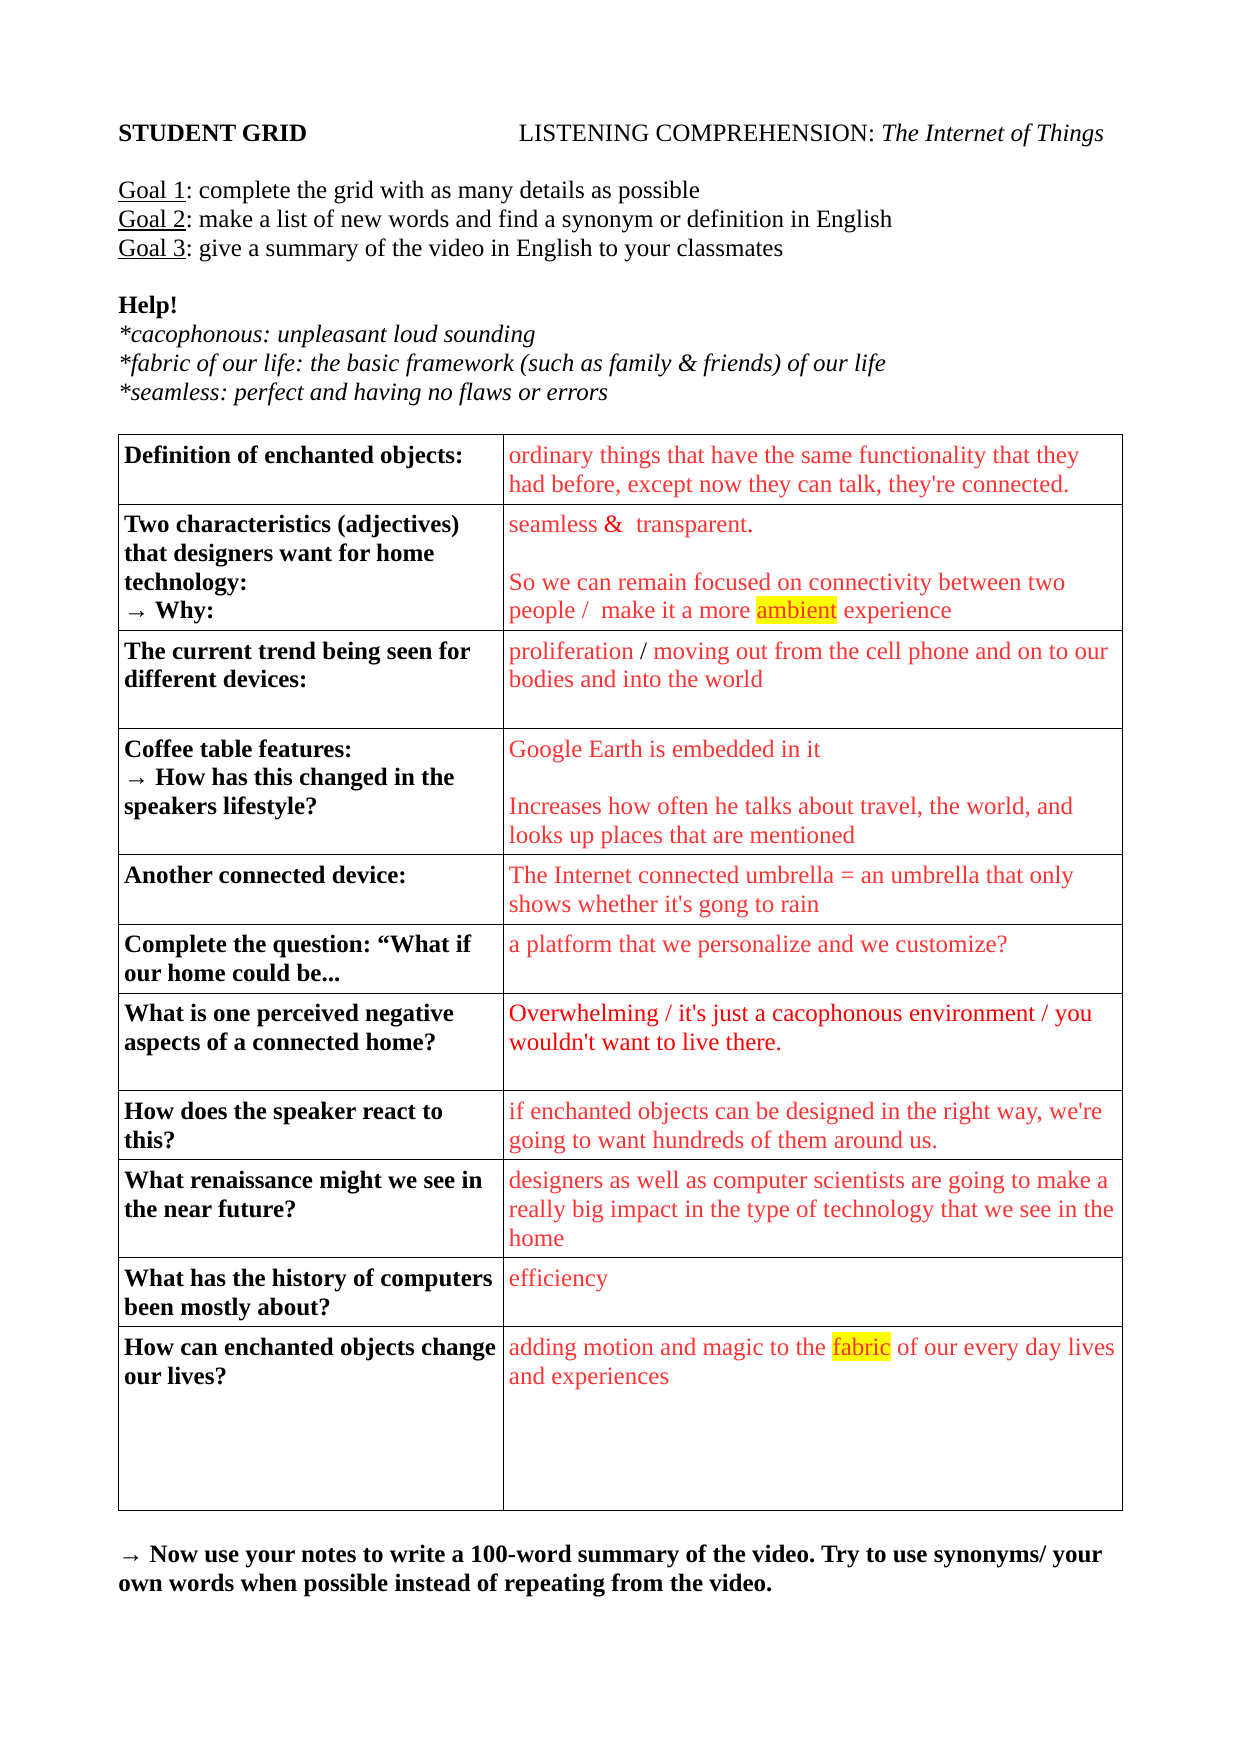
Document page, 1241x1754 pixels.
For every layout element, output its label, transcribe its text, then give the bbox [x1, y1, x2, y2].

table_cell if enchanted objects can be designed in the right way, we're going to want hundreds of them around us. [504, 1091, 1122, 1159]
table_cell Overwhelming / it's just a cacophonous environment / you wouldn't want to live there. [504, 994, 1122, 1090]
text Goal 1: complete the grid with as many details as possible [118, 176, 1122, 204]
table_cell How does the speaker react to this? [119, 1091, 503, 1159]
text *seamless: perfect and having no flaws or errors [118, 377, 1122, 406]
table_cell a platform that we personalize and we customize? [504, 925, 1122, 992]
text → Now use your notes to write a 100-word summary of the video. Try to use synonyms/ your own words when possible instead of repeating from the video. [118, 1539, 1122, 1597]
text STUDENT GRID LISTENING COMPREHENSION: The Internet of Things [118, 118, 1122, 147]
table_cell Another connected device: [119, 855, 503, 923]
text Goal 3: give a summary of the video in English to your classmates [118, 233, 1122, 262]
text Goal 2: make a list of new words and find a synonym or definition in English [118, 204, 1122, 233]
table_cell How can enchanted objects change our lives? [119, 1327, 503, 1510]
table_cell Coffee table features: → How has this changed in the speakers lifestyle? [119, 729, 503, 854]
table_cell What is one perceived negative aspects of a connected home? [119, 994, 503, 1090]
table_cell designers as well as computer scientists are going to make a really big impact in the type of technology that we see in the home [504, 1160, 1122, 1257]
table_cell What has the history of computers been mostly about? [119, 1258, 503, 1326]
text *cacophonous: unpleasant loud sounding [118, 319, 1122, 348]
table_cell Two characteristics (adjectives) that designers want for home technology: → Why: [119, 505, 503, 630]
table_cell The current trend being seen for different devices: [119, 631, 503, 728]
text Help! [118, 291, 1122, 319]
table_cell proliferation / moving out from the cell phone and on to our bodies and into the world [504, 631, 1122, 728]
table_cell seamless & transparent. So we can remain focused on connectivity between two people / make it a more ambient experience [504, 505, 1122, 630]
table_cell adding motion and magic to the fabric of our every day lives and experiences [504, 1327, 1122, 1510]
table_cell What renaissance might we see in the near future? [119, 1160, 503, 1257]
table_cell Complete the question: “What if our home could be... [119, 925, 503, 992]
table_cell Google Earth is embedded in it Increases how often he talks about travel, the world, and looks up places that are mentioned [504, 729, 1122, 854]
table_cell The Internet connected umbrella = an umbrella that only shows whether it's gong to rain [504, 855, 1122, 923]
table_cell efficiency [504, 1258, 1122, 1326]
table_header Definition of enchanted objects: [119, 435, 503, 503]
text *fabric of our life: the basic framework (such as family & friends) of our life [118, 348, 1122, 377]
table_header ordinary things that have the same functionality that they had before, except now they can talk, they're connected. [504, 435, 1122, 503]
